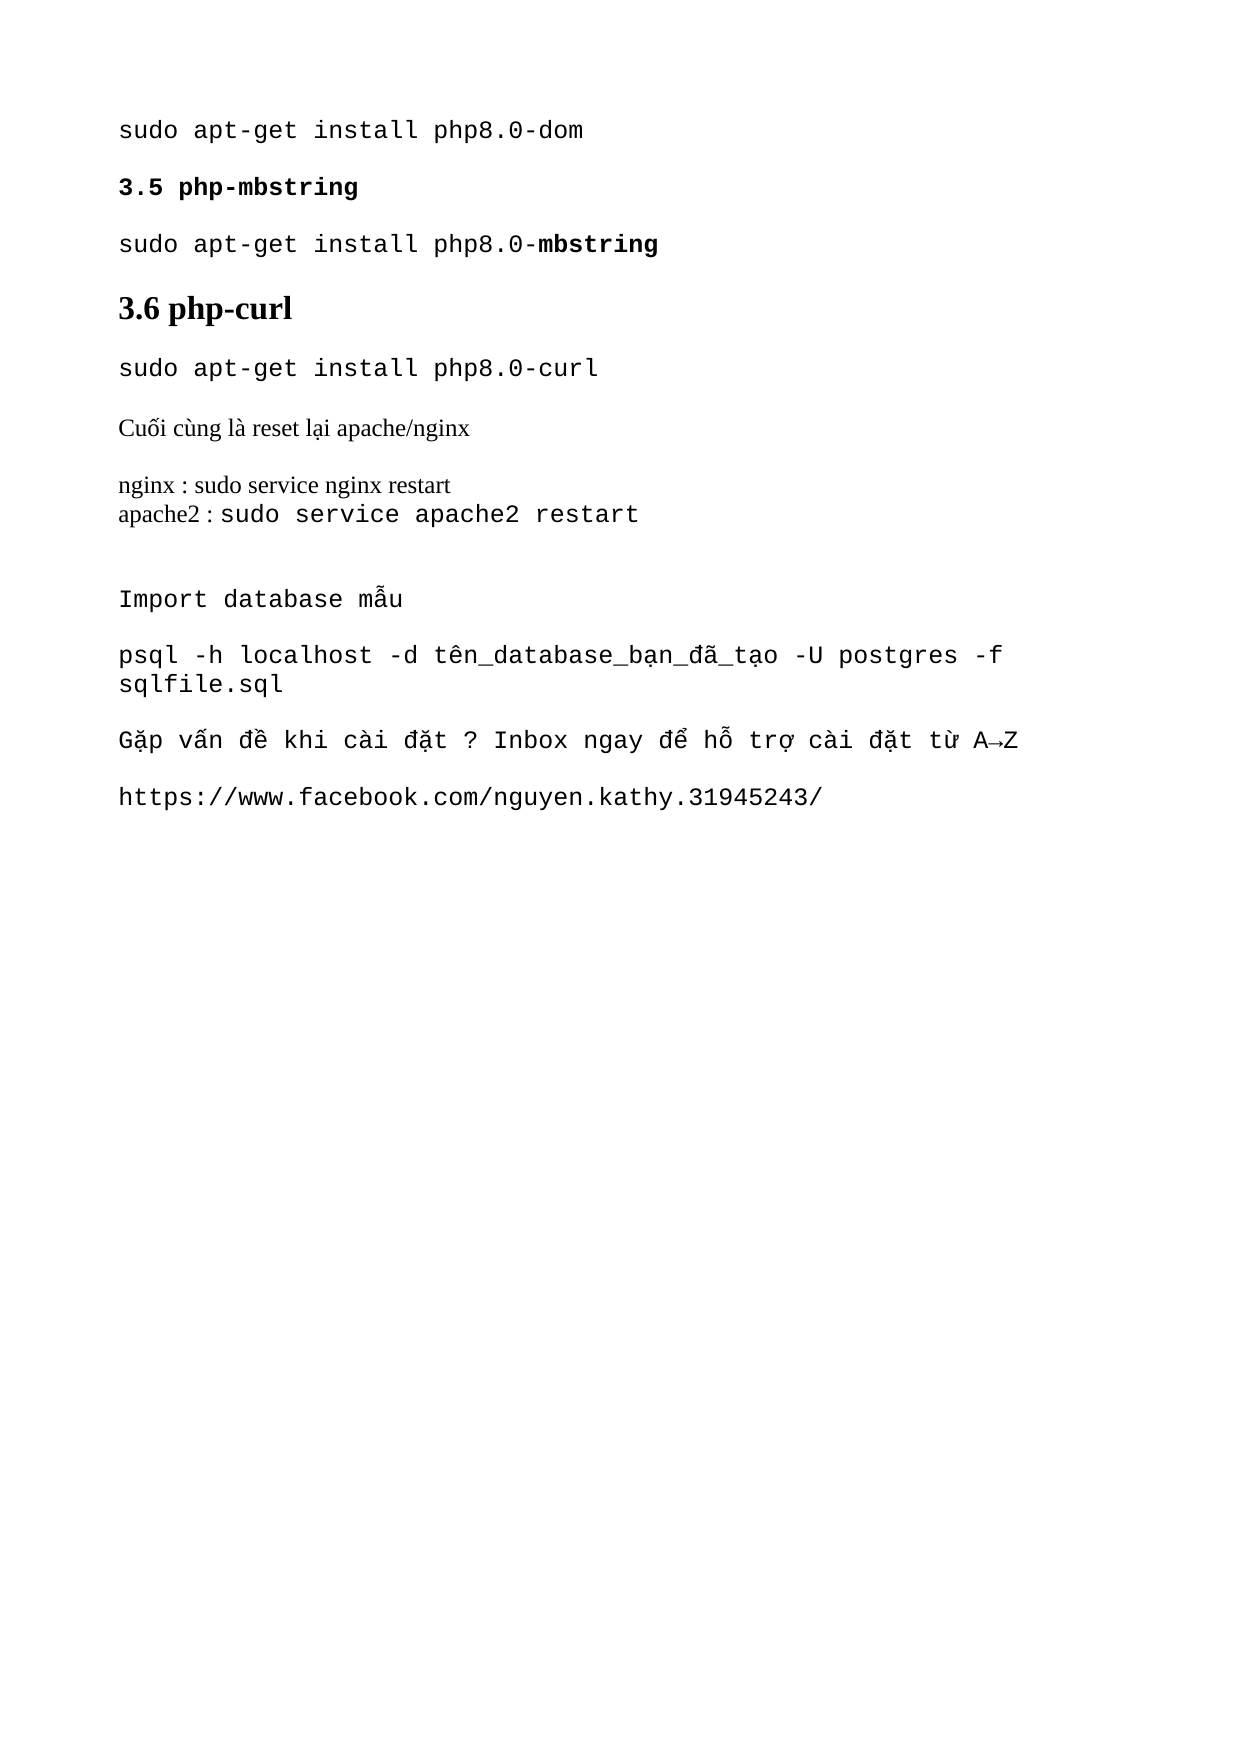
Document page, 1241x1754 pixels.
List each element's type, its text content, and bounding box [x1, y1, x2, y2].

text Import database mẫu [118, 586, 1122, 615]
text apache2 : sudo service apache2 restart [118, 499, 1122, 530]
text nginx : sudo service nginx restart [118, 470, 1122, 499]
text Cuối cùng là reset lại apache/nginx [118, 413, 1122, 441]
text psql -h localhost -d tên_database_bạn_đã_tạo -U postgres -f sqlfile.sql [118, 643, 1122, 700]
text Gặp vấn đề khi cài đặt ? Inbox ngay để hỗ trợ cài đặt từ A→Z [118, 728, 1122, 756]
text 3.6 php-curl [118, 288, 1122, 327]
text sudo apt-get install php8.0-mbstring [118, 231, 1122, 260]
text sudo apt-get install php8.0-dom [118, 118, 1122, 146]
text 3.5 php-mbstring [118, 175, 1122, 203]
text https://www.facebook.com/nguyen.kathy.31945243/ [118, 785, 1122, 813]
text sudo apt-get install php8.0-curl [118, 356, 1122, 384]
